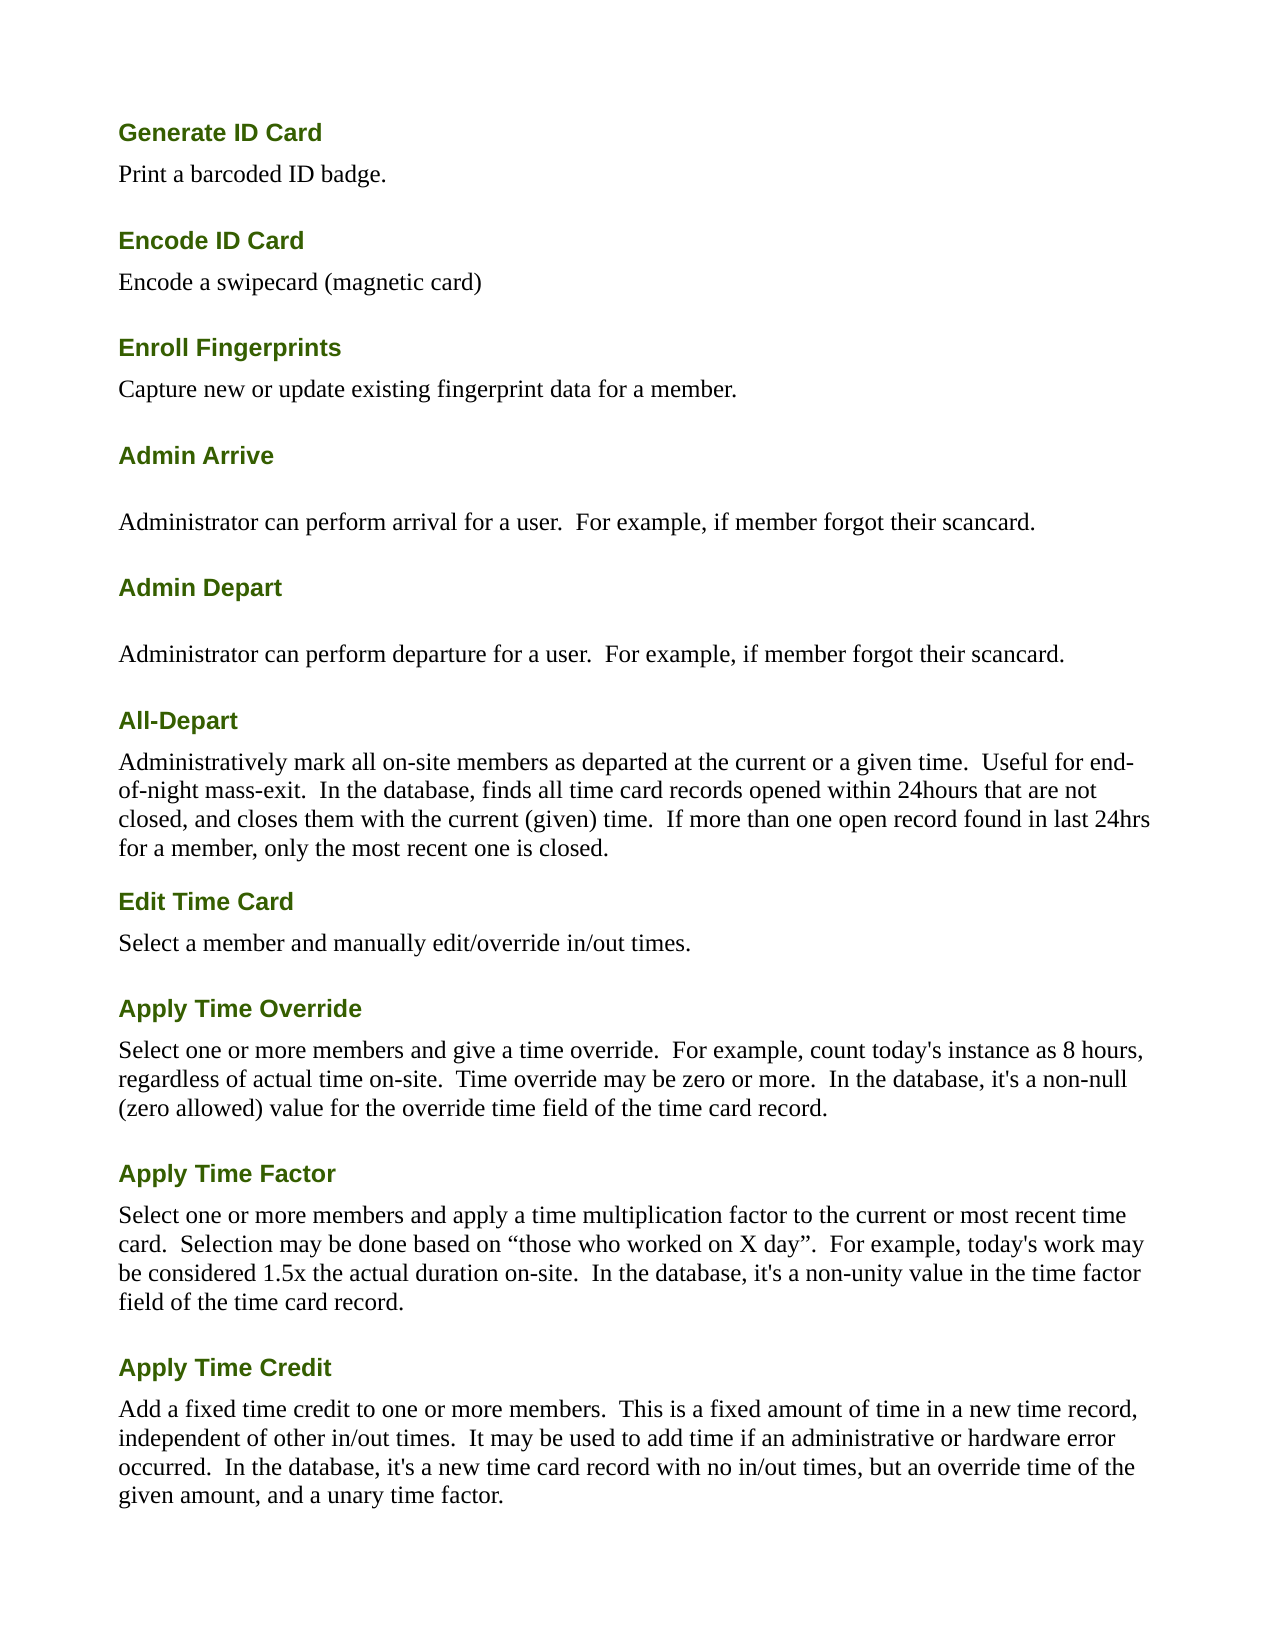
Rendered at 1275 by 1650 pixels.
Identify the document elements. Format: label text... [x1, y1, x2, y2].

subtitle Apply Time Override [118, 994, 1157, 1023]
subtitle Edit Time Card [118, 887, 1157, 916]
text Add a fixed time credit to one or more members. This is a fixed amount of time in a new time record, independent of other in/out times. It may be used to add time if an administrative or hardware error occurred. In the database, it's a new time card record with no in/out times, but an override time of the given amount, and a unary time factor. [118, 1394, 1157, 1509]
subtitle Apply Time Credit [118, 1353, 1157, 1382]
text Select one or more members and apply a time multiplication factor to the current or most recent time card. Selection may be done based on “those who worked on X day”. For example, today's work may be considered 1.5x the actual duration on-site. In the database, it's a non-unity value in the time factor field of the time card record. [118, 1201, 1157, 1316]
text Administrator can perform arrival for a user. For example, if member forgot their scancard. [118, 507, 1157, 536]
text Administrator can perform departure for a user. For example, if member forgot their scancard. [118, 639, 1157, 668]
subtitle Encode ID Card [118, 226, 1157, 254]
subtitle All-Depart [118, 706, 1157, 734]
text Select one or more members and give a time override. For example, count today's instance as 8 hours, regardless of actual time on-site. Time override may be zero or more. In the database, it's a non-null (zero allowed) value for the override time field of the time card record. [118, 1036, 1157, 1122]
text Encode a swipecard (magnetic card) [118, 267, 1157, 296]
text Administratively mark all on-site members as departed at the current or a given time. Useful for end-of-night mass-exit. In the database, finds all time card records opened within 24hours that are not closed, and closes them with the current (given) time. If more than one open record found in last 24hrs for a member, only the most recent one is closed. [118, 747, 1157, 862]
subtitle Admin Arrive [118, 441, 1157, 469]
subtitle Generate ID Card [118, 118, 1157, 147]
text Print a barcoded ID badge. [118, 159, 1157, 188]
subtitle Admin Depart [118, 573, 1157, 602]
subtitle Apply Time Factor [118, 1159, 1157, 1188]
text Capture new or update existing fingerprint data for a member. [118, 374, 1157, 403]
subtitle Enroll Fingerprints [118, 333, 1157, 362]
text Select a member and manually edit/override in/out times. [118, 928, 1157, 957]
